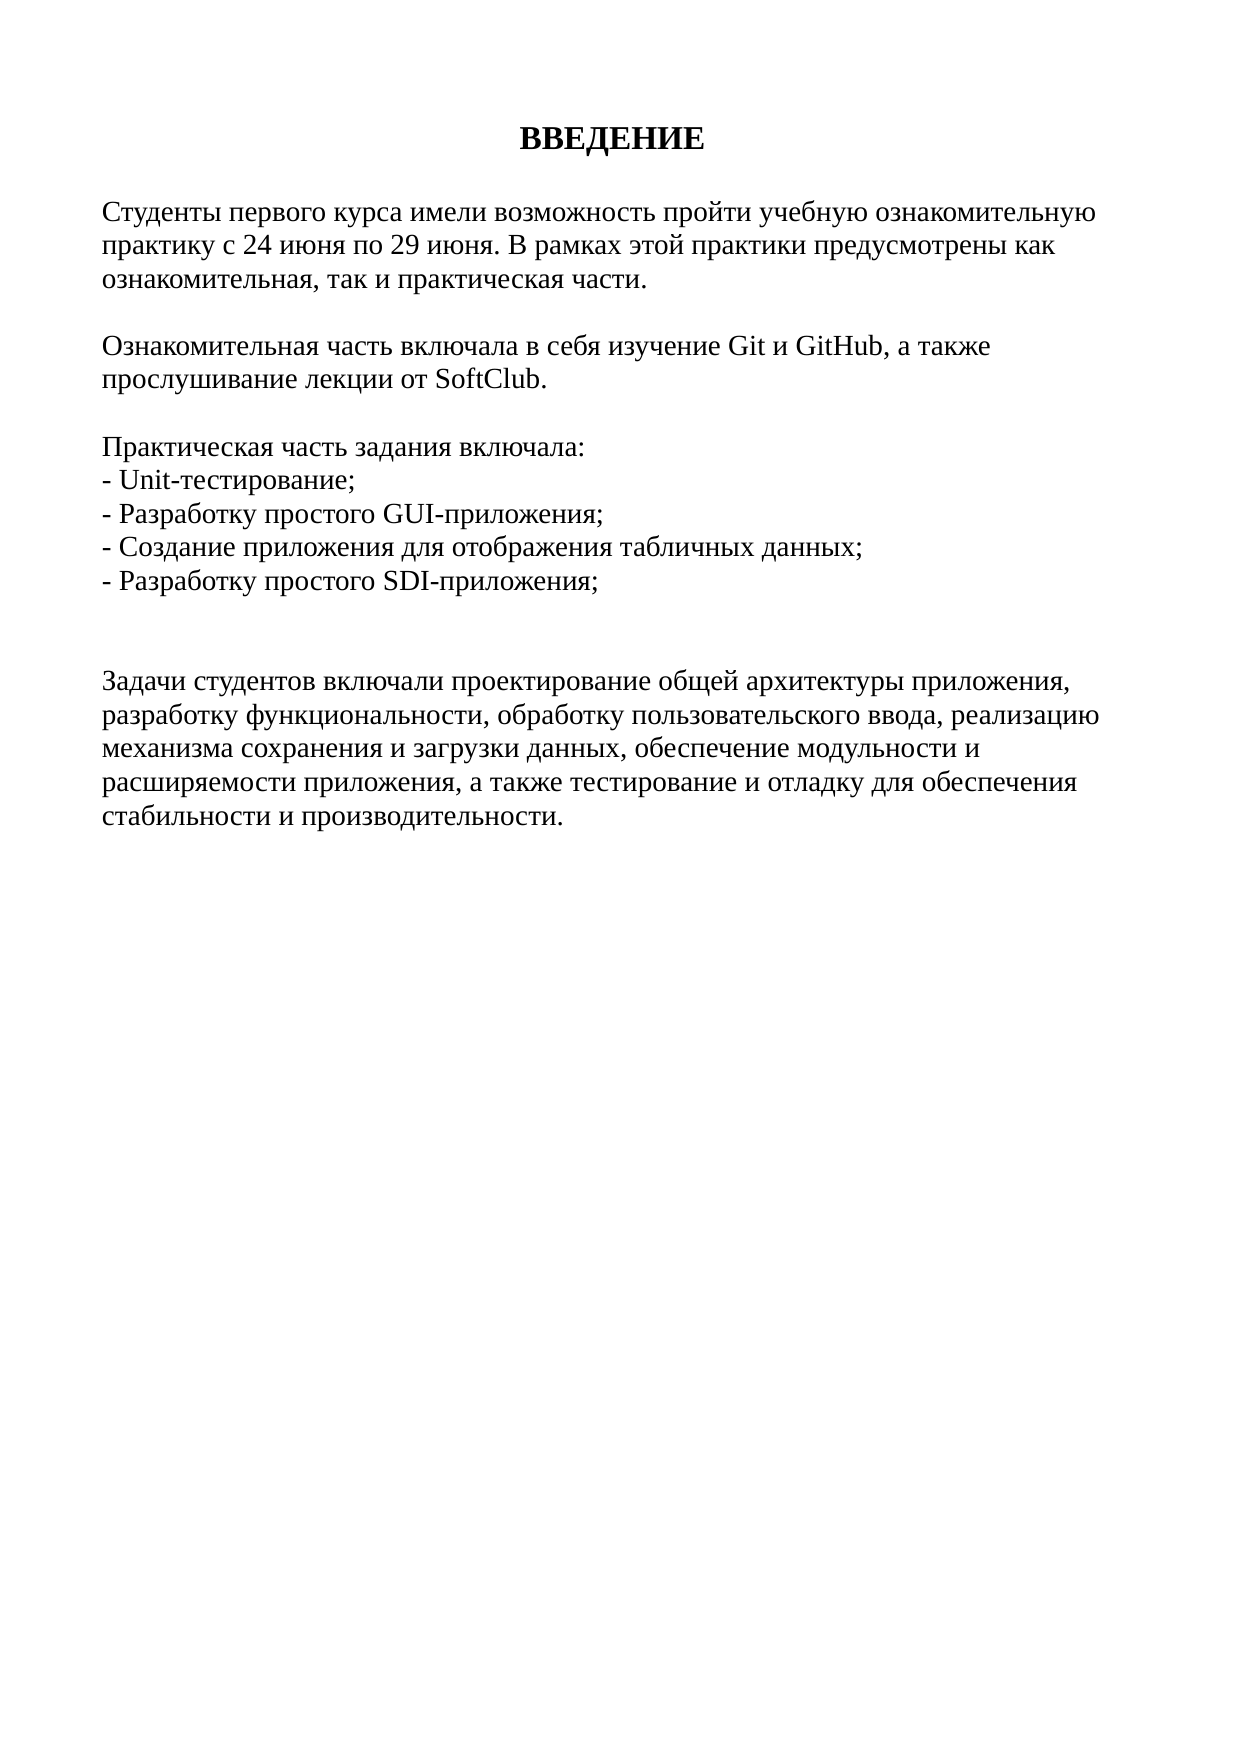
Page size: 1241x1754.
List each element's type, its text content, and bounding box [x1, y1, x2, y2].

subtitle Введение [102, 118, 1123, 156]
text Практическая часть задания включала: [102, 429, 1123, 462]
text Ознакомительная часть включала в себя изучение Git и GitHub, а также прослушивание лекции от SoftClub. [102, 328, 1123, 395]
text Студенты первого курса имели возможность пройти учебную ознакомительную практику с 24 июня по 29 июня. В рамках этой практики предусмотрены как ознакомительная, так и практическая части. [102, 194, 1123, 294]
text - Разработку простого GUI-приложения; [102, 496, 1123, 529]
text Задачи студентов включали проектирование общей архитектуры приложения, разработку функциональности, обработку пользовательского ввода, реализацию механизма сохранения и загрузки данных, обеспечение модульности и расширяемости приложения, а также тестирование и отладку для обеспечения стабильности и производительности. [102, 663, 1123, 831]
text - Создание приложения для отображения табличных данных; [102, 529, 1123, 563]
text - Разработку простого SDI-приложения; [102, 563, 1123, 596]
text - Unit-тестирование; [102, 462, 1123, 496]
